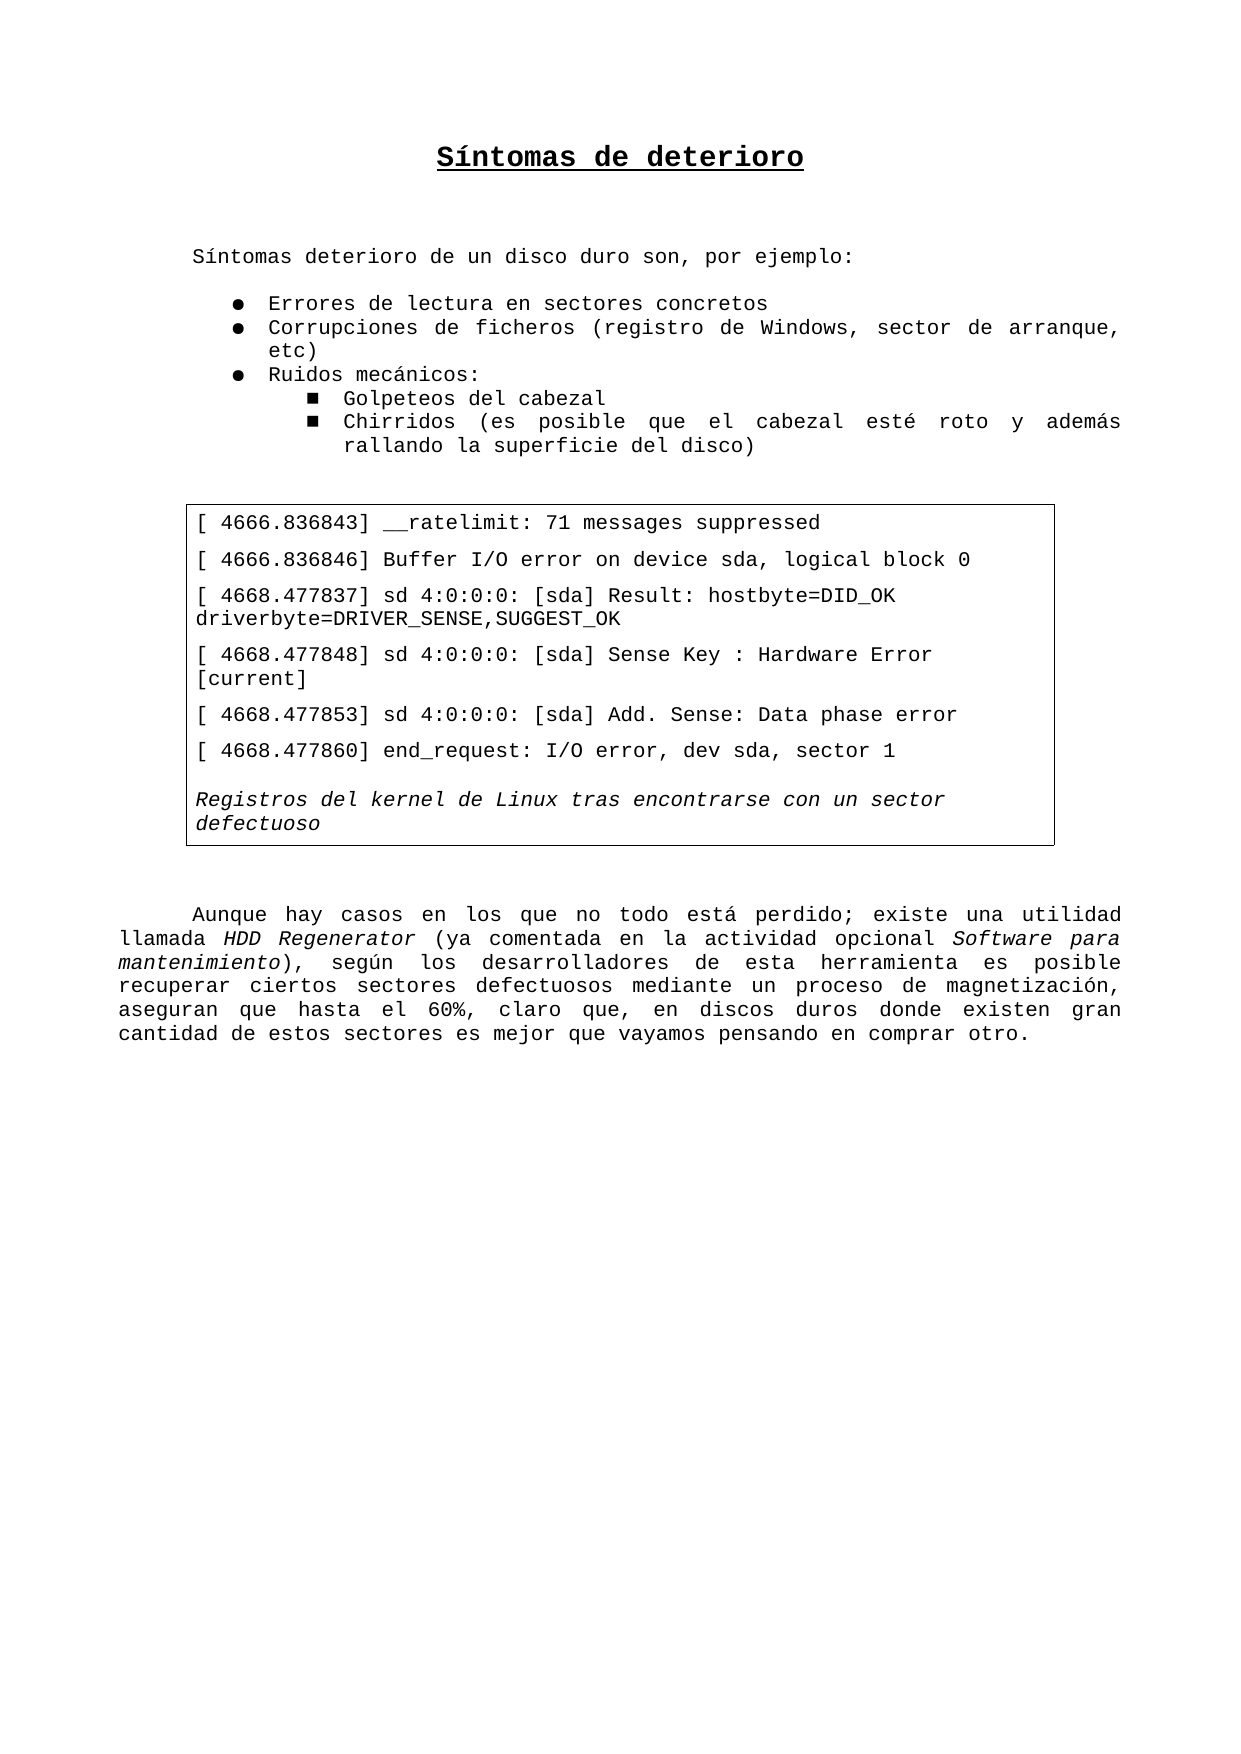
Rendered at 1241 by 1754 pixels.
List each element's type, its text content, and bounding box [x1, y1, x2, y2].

text Síntomas de deterioro [118, 142, 1122, 175]
list Errores de lectura en sectores concretos [231, 293, 1122, 317]
list Ruidos mecánicos: [231, 364, 1122, 388]
text Aunque hay casos en los que no todo está perdido; existe una utilidad llamada HDD Regenerator (ya comentada en la actividad opcional Software para mantenimiento), según los desarrolladores de esta herramienta es posible recuperar ciertos sectores defectuosos mediante un proceso de magnetización, aseguran que hasta el 60%, claro que, en discos duros donde existen gran cantidad de estos sectores es mejor que vayamos pensando en comprar otro. [118, 904, 1122, 1046]
text Registros del kernel de Linux tras encontrarse con un sector defectuoso [195, 789, 1045, 836]
list Corrupciones de ficheros (registro de Windows, sector de arranque, etc) [231, 317, 1122, 364]
text [ 4666.836843] __ratelimit: 71 messages suppressed [195, 512, 1045, 536]
text [ 4668.477853] sd 4:0:0:0: [sda] Add. Sense: Data phase error [195, 704, 1045, 728]
text [ 4668.477837] sd 4:0:0:0: [sda] Result: hostbyte=DID_OK driverbyte=DRIVER_SENSE,SUGGEST_OK [195, 585, 1045, 632]
list Golpeteos del cabezal [306, 388, 1122, 411]
text [ 4668.477860] end_request: I/O error, dev sda, sector 1 [195, 740, 1045, 764]
text Síntomas deterioro de un disco duro son, por ejemplo: [118, 246, 1122, 269]
text [ 4666.836846] Buffer I/O error on device sda, logical block 0 [195, 548, 1045, 572]
text [ 4668.477848] sd 4:0:0:0: [sda] Sense Key : Hardware Error [current] [195, 644, 1045, 692]
list Chirridos (es posible que el cabezal esté roto y además rallando la superficie del disco) [306, 411, 1122, 458]
